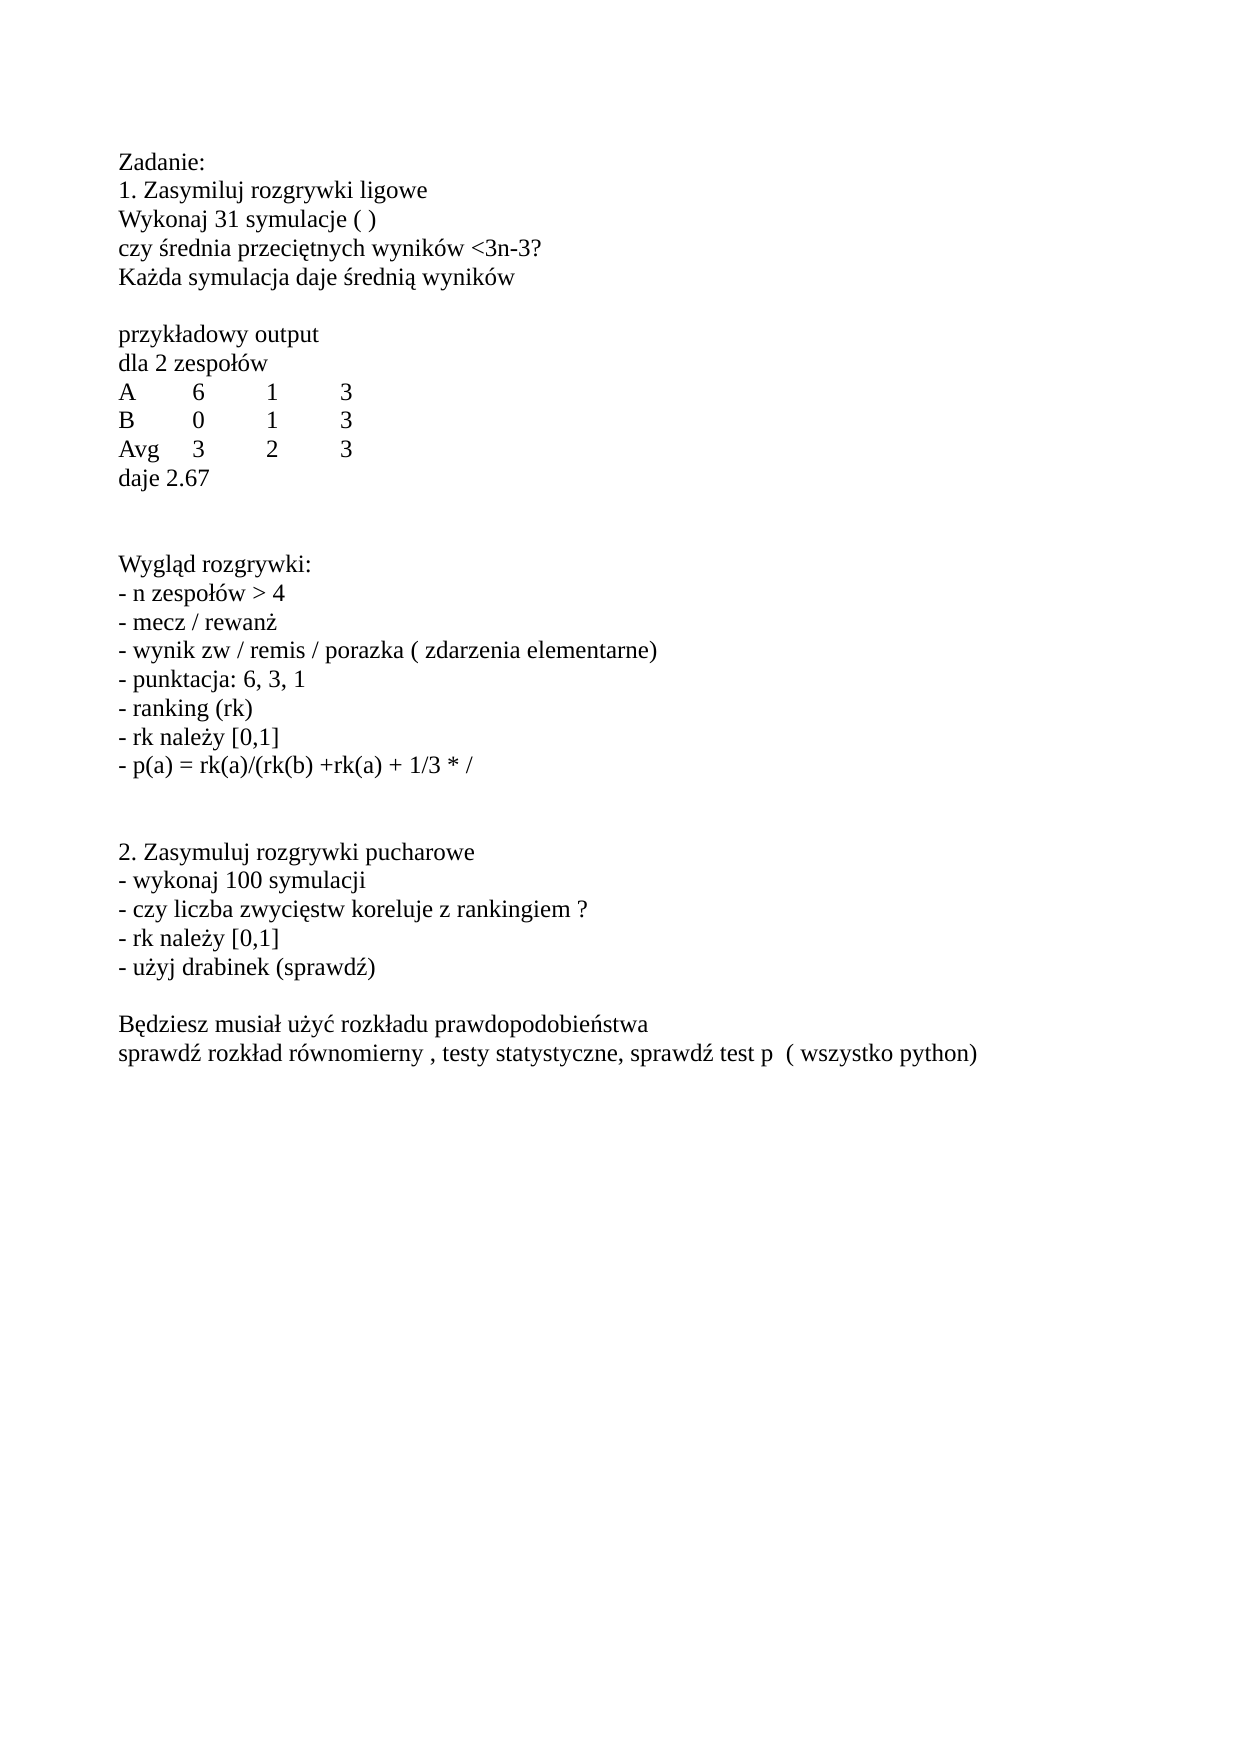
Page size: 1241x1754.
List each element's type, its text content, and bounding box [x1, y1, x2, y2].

text Avg 3 2 3 [118, 434, 1122, 463]
text - wynik zw / remis / porazka ( zdarzenia elementarne) [118, 636, 1122, 664]
text - p(a) = rk(a)/(rk(b) +rk(a) + 1/3 * / [118, 751, 1122, 779]
text - n zespołów > 4 [118, 578, 1122, 607]
text Wykonaj 31 symulacje ( ) [118, 204, 1122, 233]
text Każda symulacja daje średnią wyników [118, 262, 1122, 291]
text - wykonaj 100 symulacji [118, 866, 1122, 894]
text 2. Zasymuluj rozgrywki pucharowe [118, 837, 1122, 866]
text - użyj drabinek (sprawdź) [118, 952, 1122, 981]
text - rk należy [0,1] [118, 722, 1122, 751]
text przykładowy output [118, 319, 1122, 348]
text - mecz / rewanż [118, 607, 1122, 636]
text Wygląd rozgrywki: [118, 549, 1122, 578]
text - czy liczba zwycięstw koreluje z rankingiem ? [118, 894, 1122, 923]
text 1. Zasymiluj rozgrywki ligowe [118, 176, 1122, 204]
text A 6 1 3 [118, 377, 1122, 406]
text Zadanie: [118, 147, 1122, 176]
text dla 2 zespołów [118, 348, 1122, 377]
text daje 2.67 [118, 463, 1122, 492]
text Będziesz musiał użyć rozkładu prawdopodobieństwa [118, 1009, 1122, 1038]
text - rk należy [0,1] [118, 923, 1122, 952]
text sprawdź rozkład równomierny , testy statystyczne, sprawdź test p ( wszystko python) [118, 1038, 1122, 1067]
text czy średnia przeciętnych wyników <3n-3? [118, 233, 1122, 262]
text B 0 1 3 [118, 406, 1122, 434]
text - punktacja: 6, 3, 1 [118, 664, 1122, 693]
text - ranking (rk) [118, 693, 1122, 722]
